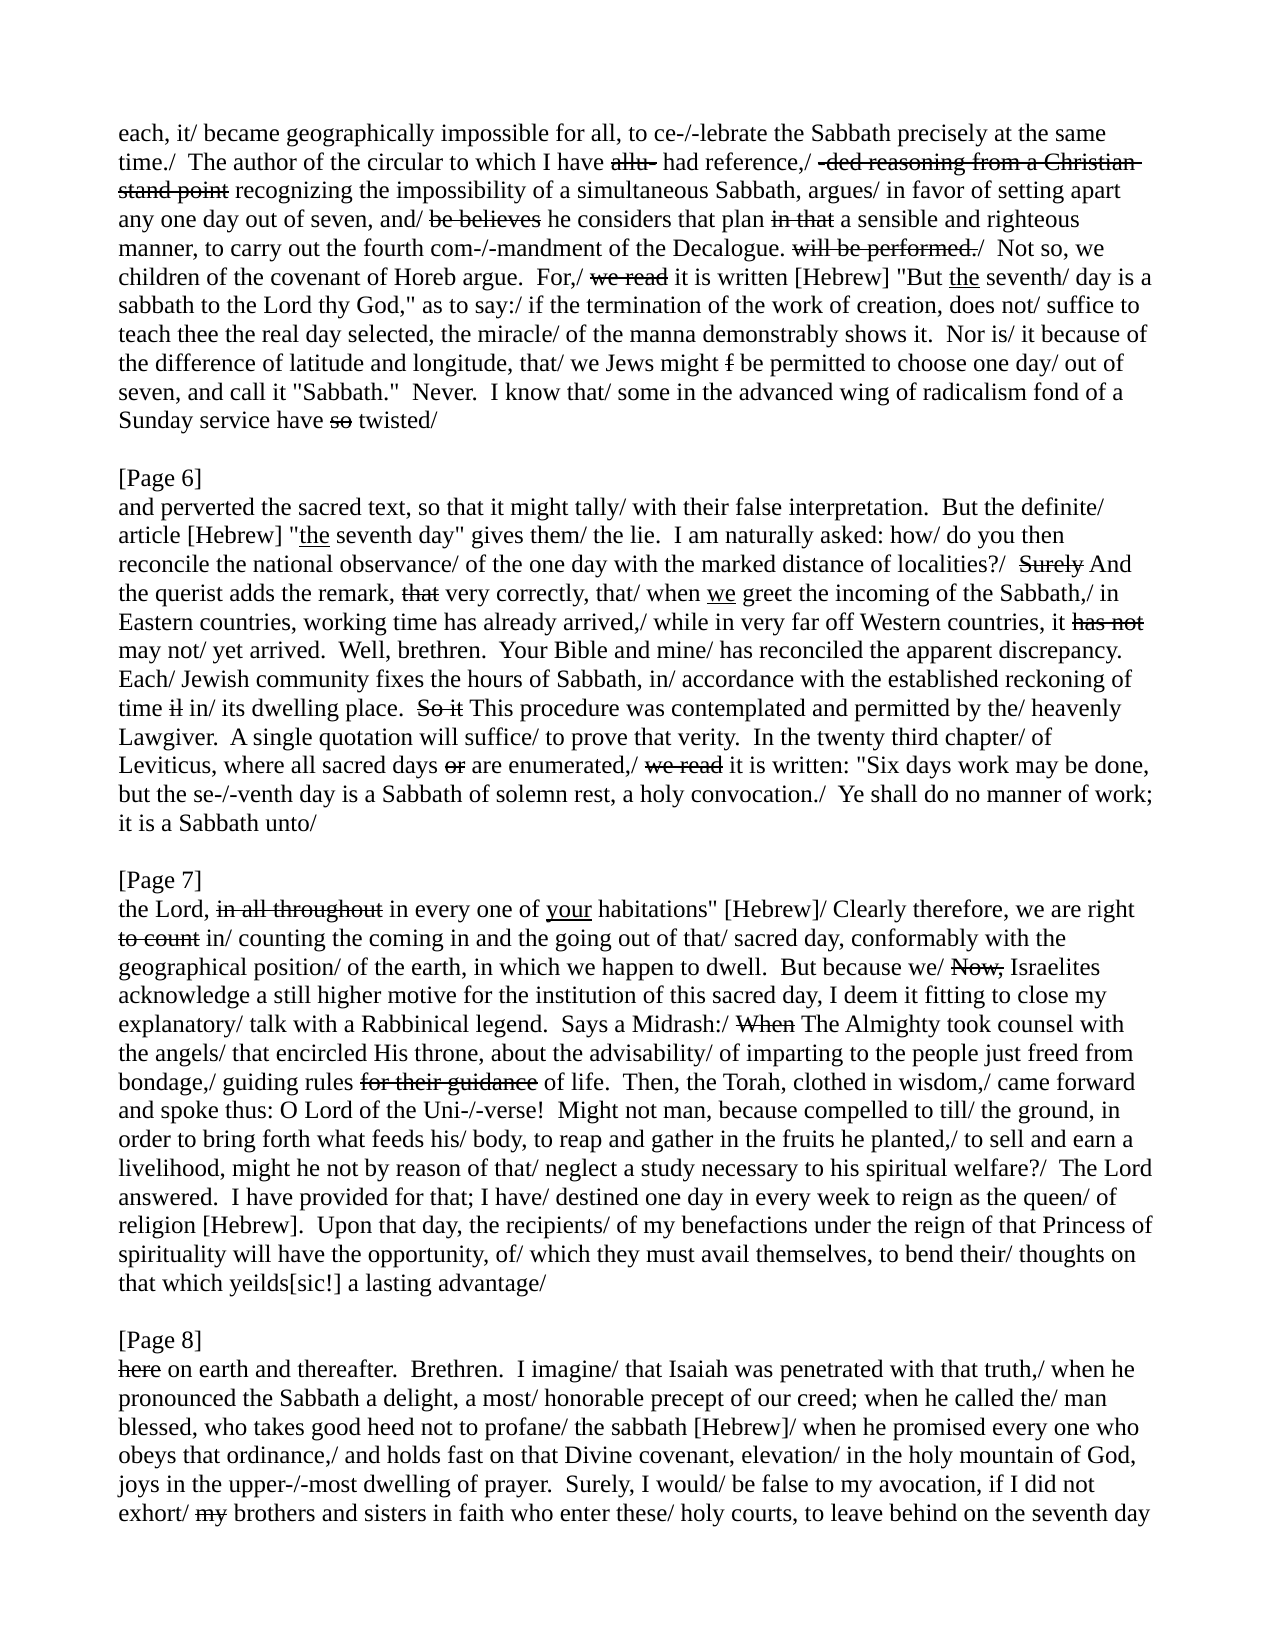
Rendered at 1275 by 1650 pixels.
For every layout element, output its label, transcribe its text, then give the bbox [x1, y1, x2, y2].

text here on earth and thereafter. Brethren. I imagine/ that Isaiah was penetrated with that truth,/ when he pronounced the Sabbath a delight, a most/ honorable precept of our creed; when he called the/ man blessed, who takes good heed not to profane/ the sabbath [Hebrew]/ when he promised every one who obeys that ordinance,/ and holds fast on that Divine covenant, elevation/ in the holy mountain of God, joys in the upper-/-most dwelling of prayer. Surely, I would/ be false to my avocation, if I did not exhort/ my brothers and sisters in faith who enter these/ holy courts, to leave behind on the seventh day [118, 1354, 1157, 1527]
text each, it/ became geographically impossible for all, to ce-/-lebrate the Sabbath precisely at the same time./ The author of the circular to which I have allu- had reference,/ -ded reasoning from a Christian stand point recognizing the impossibility of a simultaneous Sabbath, argues/ in favor of setting apart any one day out of seven, and/ be believes he considers that plan in that a sensible and righteous manner, to carry out the fourth com-/-mandment of the Decalogue. will be performed./ Not so, we children of the covenant of Horeb argue. For,/ we read it is written [Hebrew] "But the seventh/ day is a sabbath to the Lord thy God," as to say:/ if the termination of the work of creation, does not/ suffice to teach thee the real day selected, the miracle/ of the manna demonstrably shows it. Nor is/ it because of the difference of latitude and longitude, that/ we Jews might f be permitted to choose one day/ out of seven, and call it "Sabbath." Never. I know that/ some in the advanced wing of radicalism fond of a Sunday service have so twisted/ [118, 118, 1157, 434]
text the Lord, in all throughout in every one of your habitations" [Hebrew]/ Clearly therefore, we are right to count in/ counting the coming in and the going out of that/ sacred day, conformably with the geographical position/ of the earth, in which we happen to dwell. But because we/ Now, Israelites acknowledge a still higher motive for the institution of this sacred day, I deem it fitting to close my explanatory/ talk with a Rabbinical legend. Says a Midrash:/ When The Almighty took counsel with the angels/ that encircled His throne, about the advisability/ of imparting to the people just freed from bondage,/ guiding rules for their guidance of life. Then, the Torah, clothed in wisdom,/ came forward and spoke thus: O Lord of the Uni-/-verse! Might not man, because compelled to till/ the ground, in order to bring forth what feeds his/ body, to reap and gather in the fruits he planted,/ to sell and earn a livelihood, might he not by reason of that/ neglect a study necessary to his spiritual welfare?/ The Lord answered. I have provided for that; I have/ destined one day in every week to reign as the queen/ of religion [Hebrew]. Upon that day, the recipients/ of my benefactions under the reign of that Princess of spirituality will have the opportunity, of/ which they must avail themselves, to bend their/ thoughts on that which yeilds[sic!] a lasting advantage/ [118, 894, 1157, 1297]
text and perverted the sacred text, so that it might tally/ with their false interpretation. But the definite/ article [Hebrew] "the seventh day" gives them/ the lie. I am naturally asked: how/ do you then reconcile the national observance/ of the one day with the marked distance of localities?/ Surely And the querist adds the remark, that very correctly, that/ when we greet the incoming of the Sabbath,/ in Eastern countries, working time has already arrived,/ while in very far off Western countries, it has not may not/ yet arrived. Well, brethren. Your Bible and mine/ has reconciled the apparent discrepancy. Each/ Jewish community fixes the hours of Sabbath, in/ accordance with the established reckoning of time il in/ its dwelling place. So it This procedure was contemplated and permitted by the/ heavenly Lawgiver. A single quotation will suffice/ to prove that verity. In the twenty third chapter/ of Leviticus, where all sacred days or are enumerated,/ we read it is written: "Six days work may be done, but the se-/-venth day is a Sabbath of solemn rest, a holy convocation./ Ye shall do no manner of work; it is a Sabbath unto/ [118, 492, 1157, 837]
text [Page 6] [118, 463, 1157, 492]
text [Page 7] [118, 866, 1157, 894]
text [Page 8] [118, 1326, 1157, 1354]
